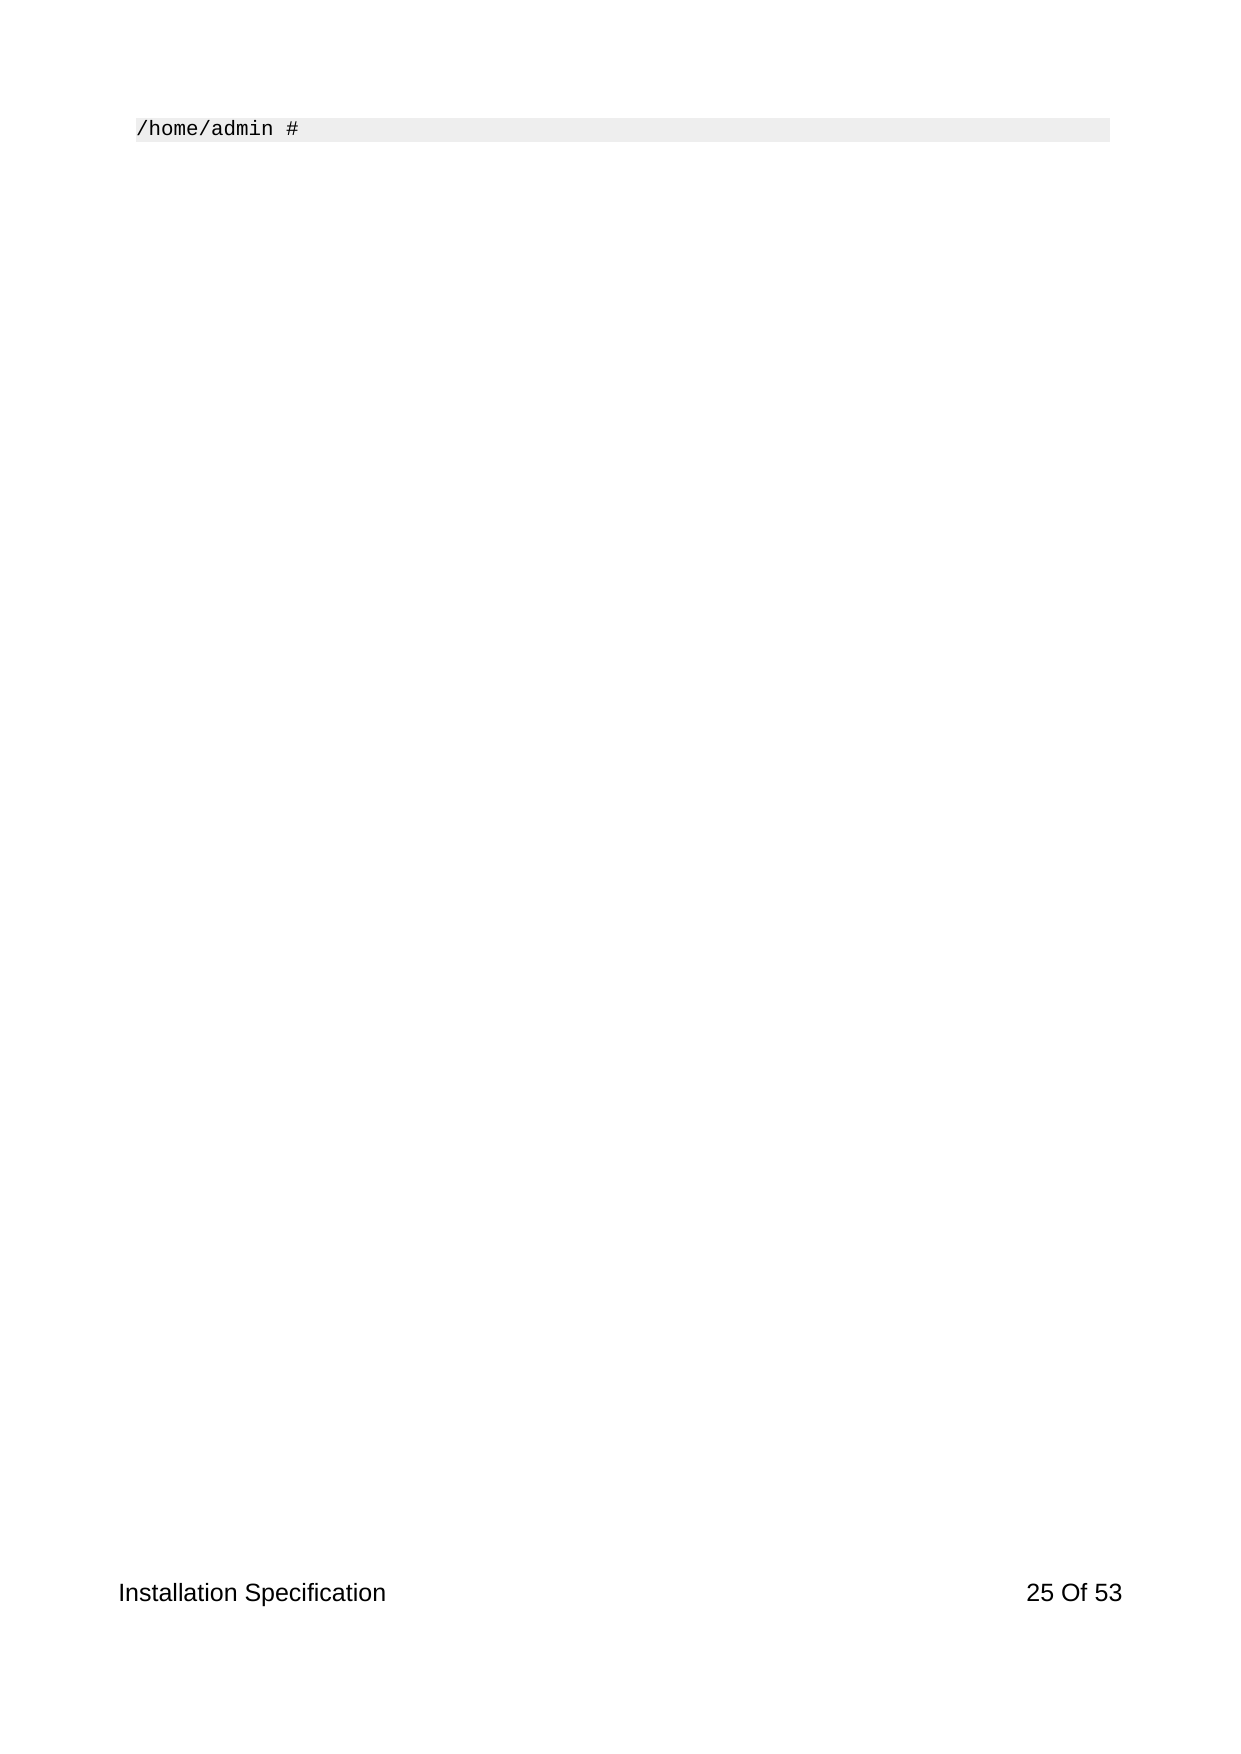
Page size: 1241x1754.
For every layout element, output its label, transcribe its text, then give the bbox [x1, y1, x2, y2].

text /home/admin # [136, 118, 1110, 142]
